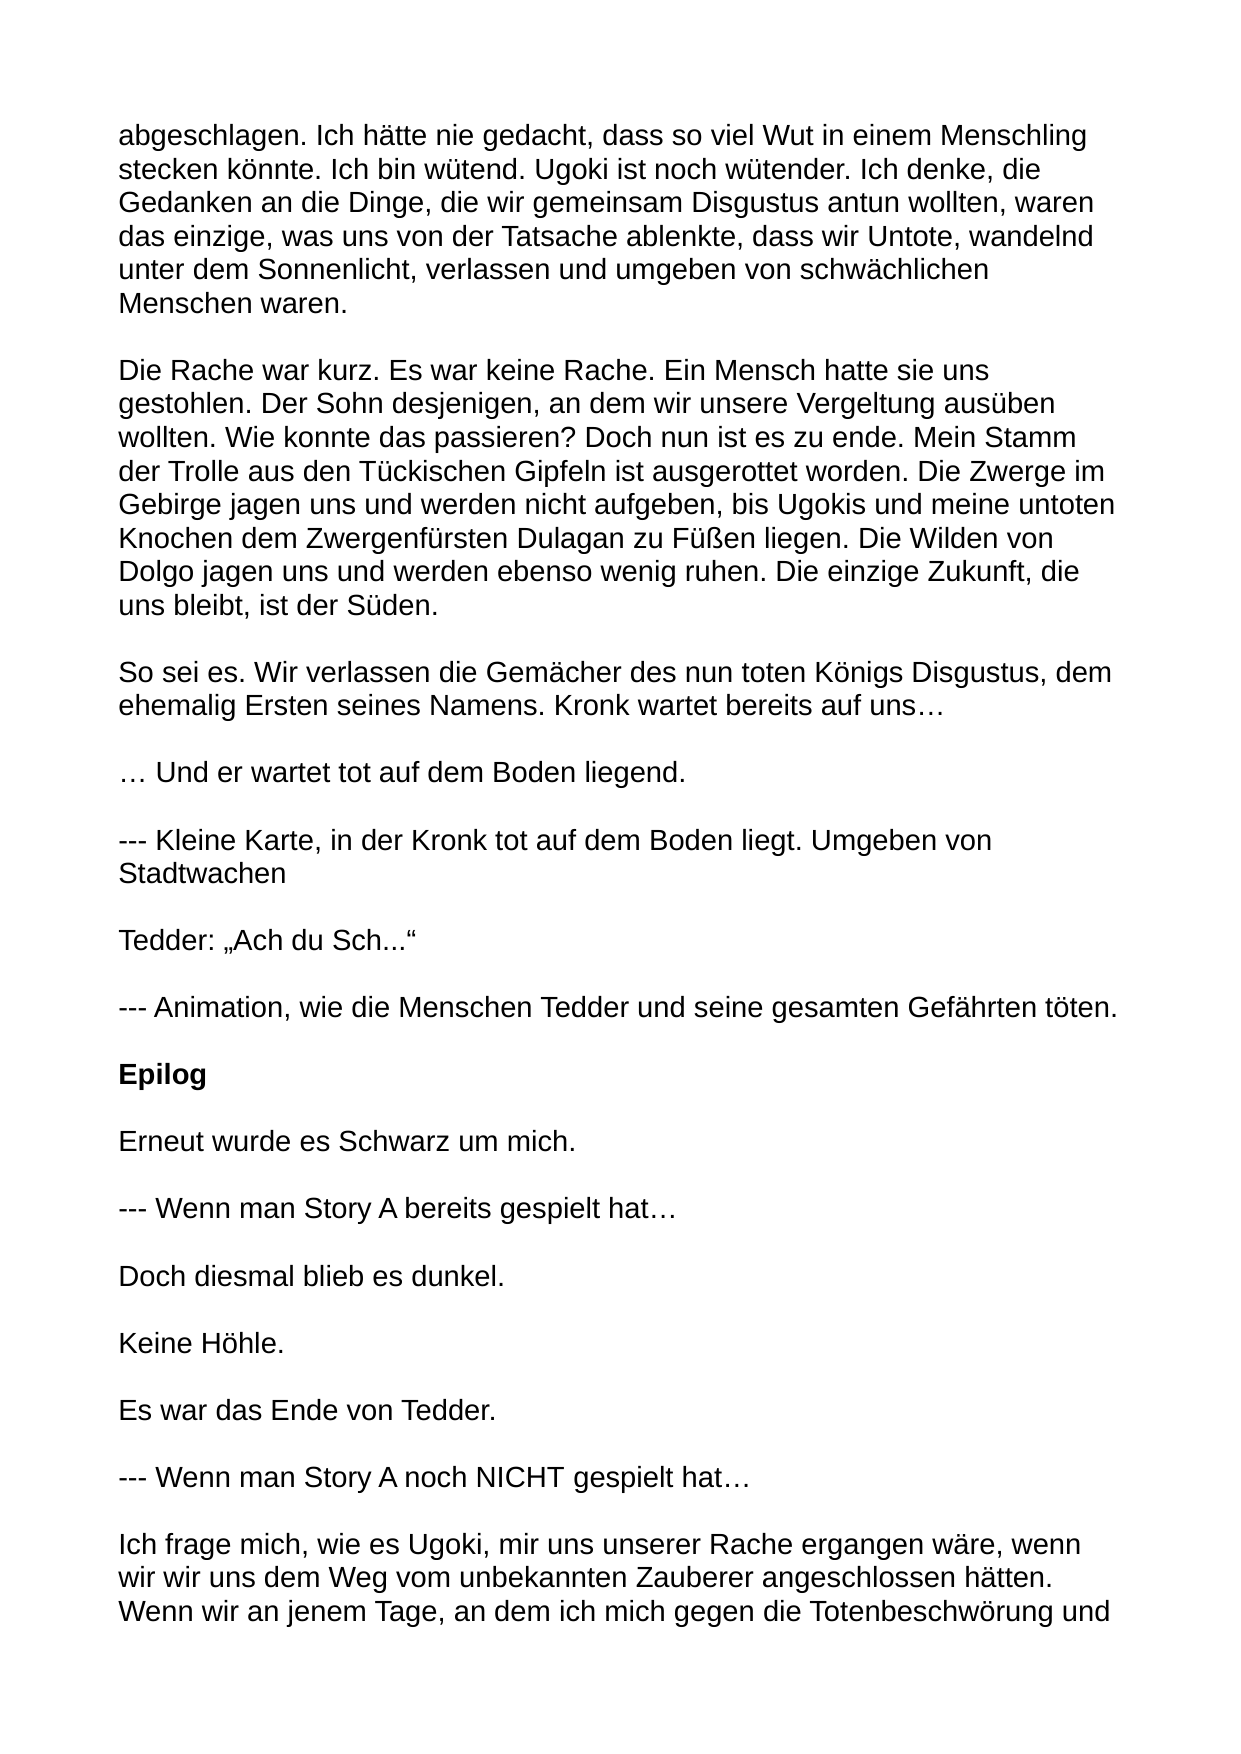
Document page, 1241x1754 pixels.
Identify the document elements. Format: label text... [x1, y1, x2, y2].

text Es war das Ende von Tedder. [118, 1393, 1122, 1426]
text Erneut wurde es Schwarz um mich. [118, 1124, 1122, 1158]
text Keine Höhle. [118, 1326, 1122, 1359]
text Tedder: „Ach du Sch...“ [118, 923, 1122, 957]
text Die Rache war kurz. Es war keine Rache. Ein Mensch hatte sie uns gestohlen. Der Sohn desjenigen, an dem wir unsere Vergeltung ausüben wollten. Wie konnte das passieren? Doch nun ist es zu ende. Mein Stamm der Trolle aus den Tückischen Gipfeln ist ausgerottet worden. Die Zwerge im Gebirge jagen uns und werden nicht aufgeben, bis Ugokis und meine untoten Knochen dem Zwergenfürsten Dulagan zu Füßen liegen. Die Wilden von Dolgo jagen uns und werden ebenso wenig ruhen. Die einzige Zukunft, die uns bleibt, ist der Süden. [118, 353, 1122, 621]
text abgeschlagen. Ich hätte nie gedacht, dass so viel Wut in einem Menschling stecken könnte. Ich bin wütend. Ugoki ist noch wütender. Ich denke, die Gedanken an die Dinge, die wir gemeinsam Disgustus antun wollten, waren das einzige, was uns von der Tatsache ablenkte, dass wir Untote, wandelnd unter dem Sonnenlicht, verlassen und umgeben von schwächlichen Menschen waren. [118, 118, 1122, 319]
text Doch diesmal blieb es dunkel. [118, 1258, 1122, 1292]
text --- Animation, wie die Menschen Tedder und seine gesamten Gefährten töten. [118, 990, 1122, 1024]
text So sei es. Wir verlassen die Gemächer des nun toten Königs Disgustus, dem ehemalig Ersten seines Namens. Kronk wartet bereits auf uns… [118, 655, 1122, 722]
text --- Wenn man Story A noch NICHT gespielt hat… [118, 1460, 1122, 1493]
text Epilog [118, 1057, 1122, 1091]
text … Und er wartet tot auf dem Boden liegend. [118, 755, 1122, 789]
text --- Wenn man Story A bereits gespielt hat… [118, 1191, 1122, 1225]
text Ich frage mich, wie es Ugoki, mir uns unserer Rache ergangen wäre, wenn wir wir uns dem Weg vom unbekannten Zauberer angeschlossen hätten. Wenn wir an jenem Tage, an dem ich mich gegen die Totenbeschwörung und [118, 1527, 1122, 1627]
text --- Kleine Karte, in der Kronk tot auf dem Boden liegt. Umgeben von Stadtwachen [118, 822, 1122, 889]
